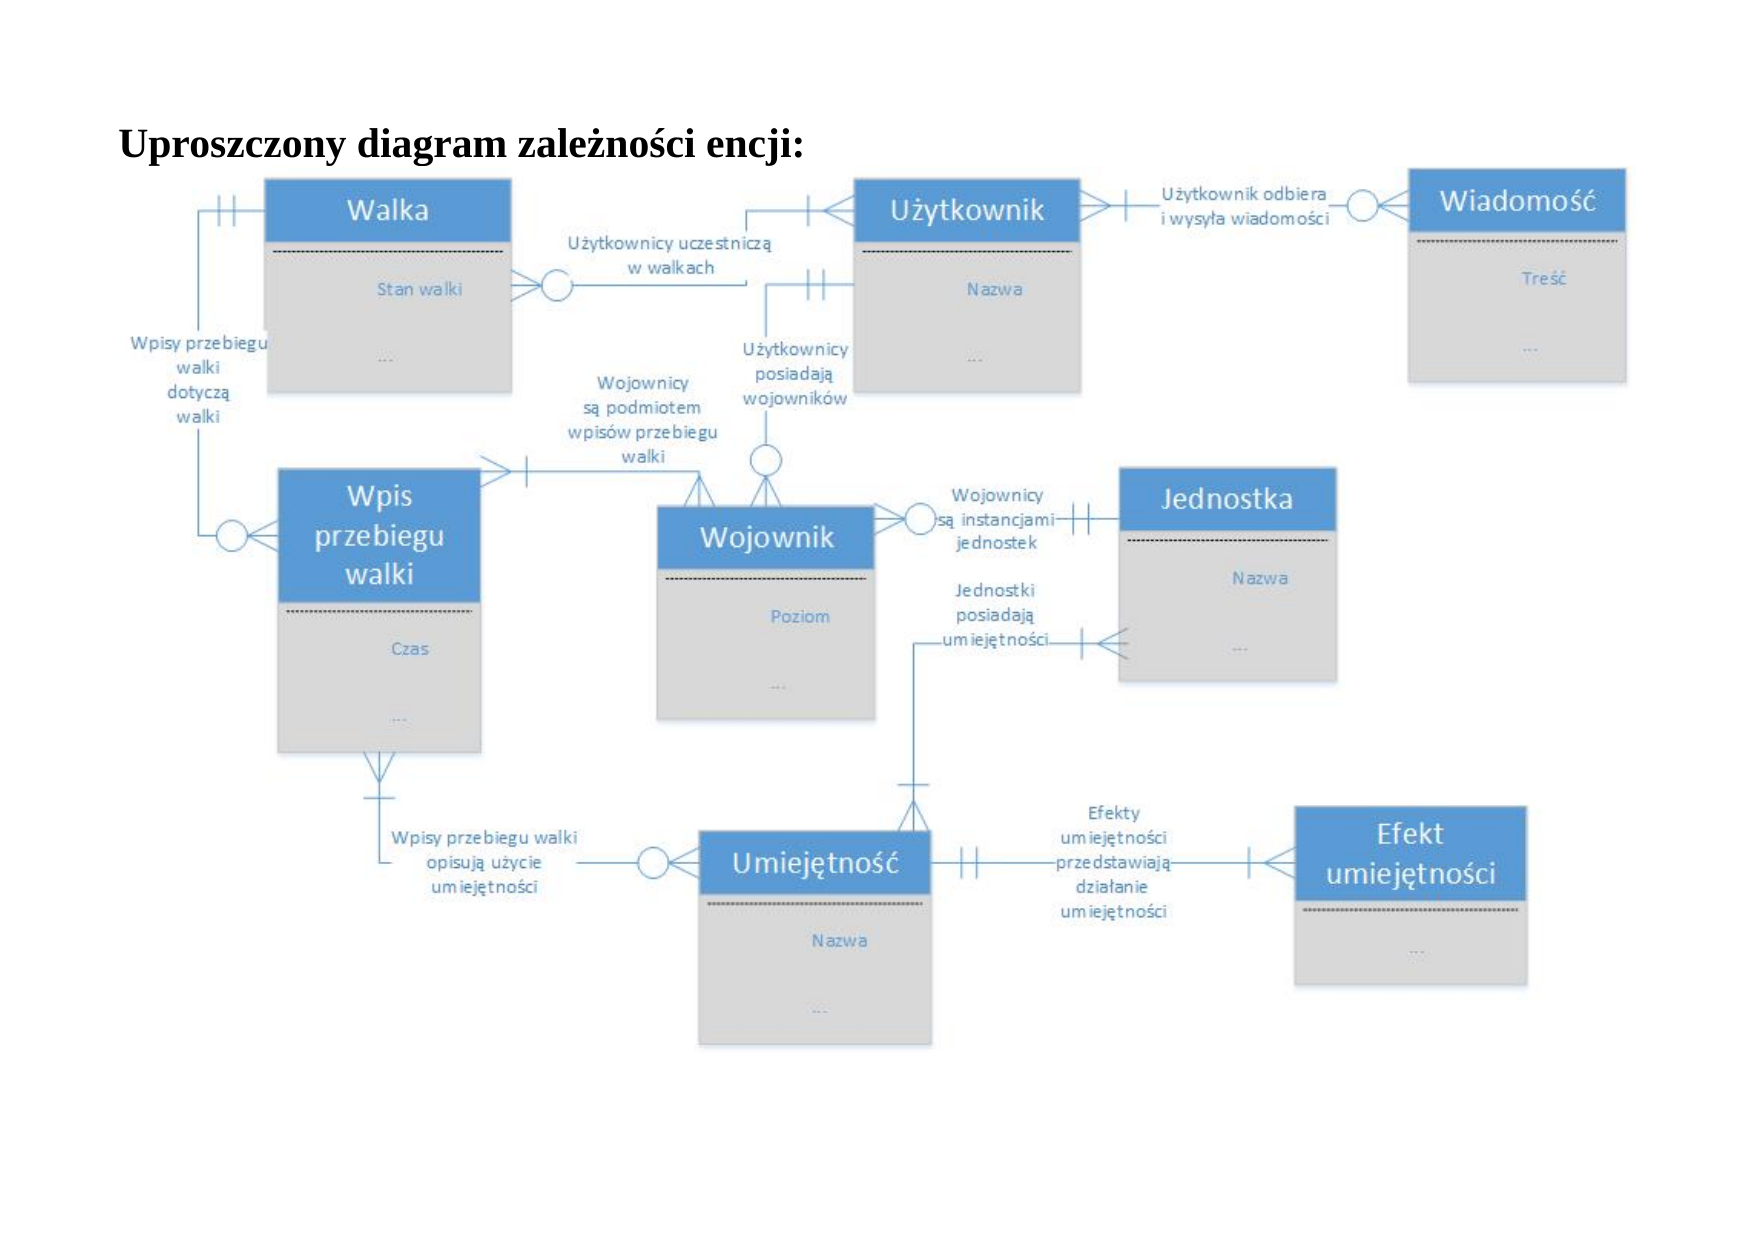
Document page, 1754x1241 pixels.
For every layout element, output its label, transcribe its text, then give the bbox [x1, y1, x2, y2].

picture [118, 166, 1636, 1056]
text Uproszczony diagram zależności encji: [118, 118, 1636, 166]
